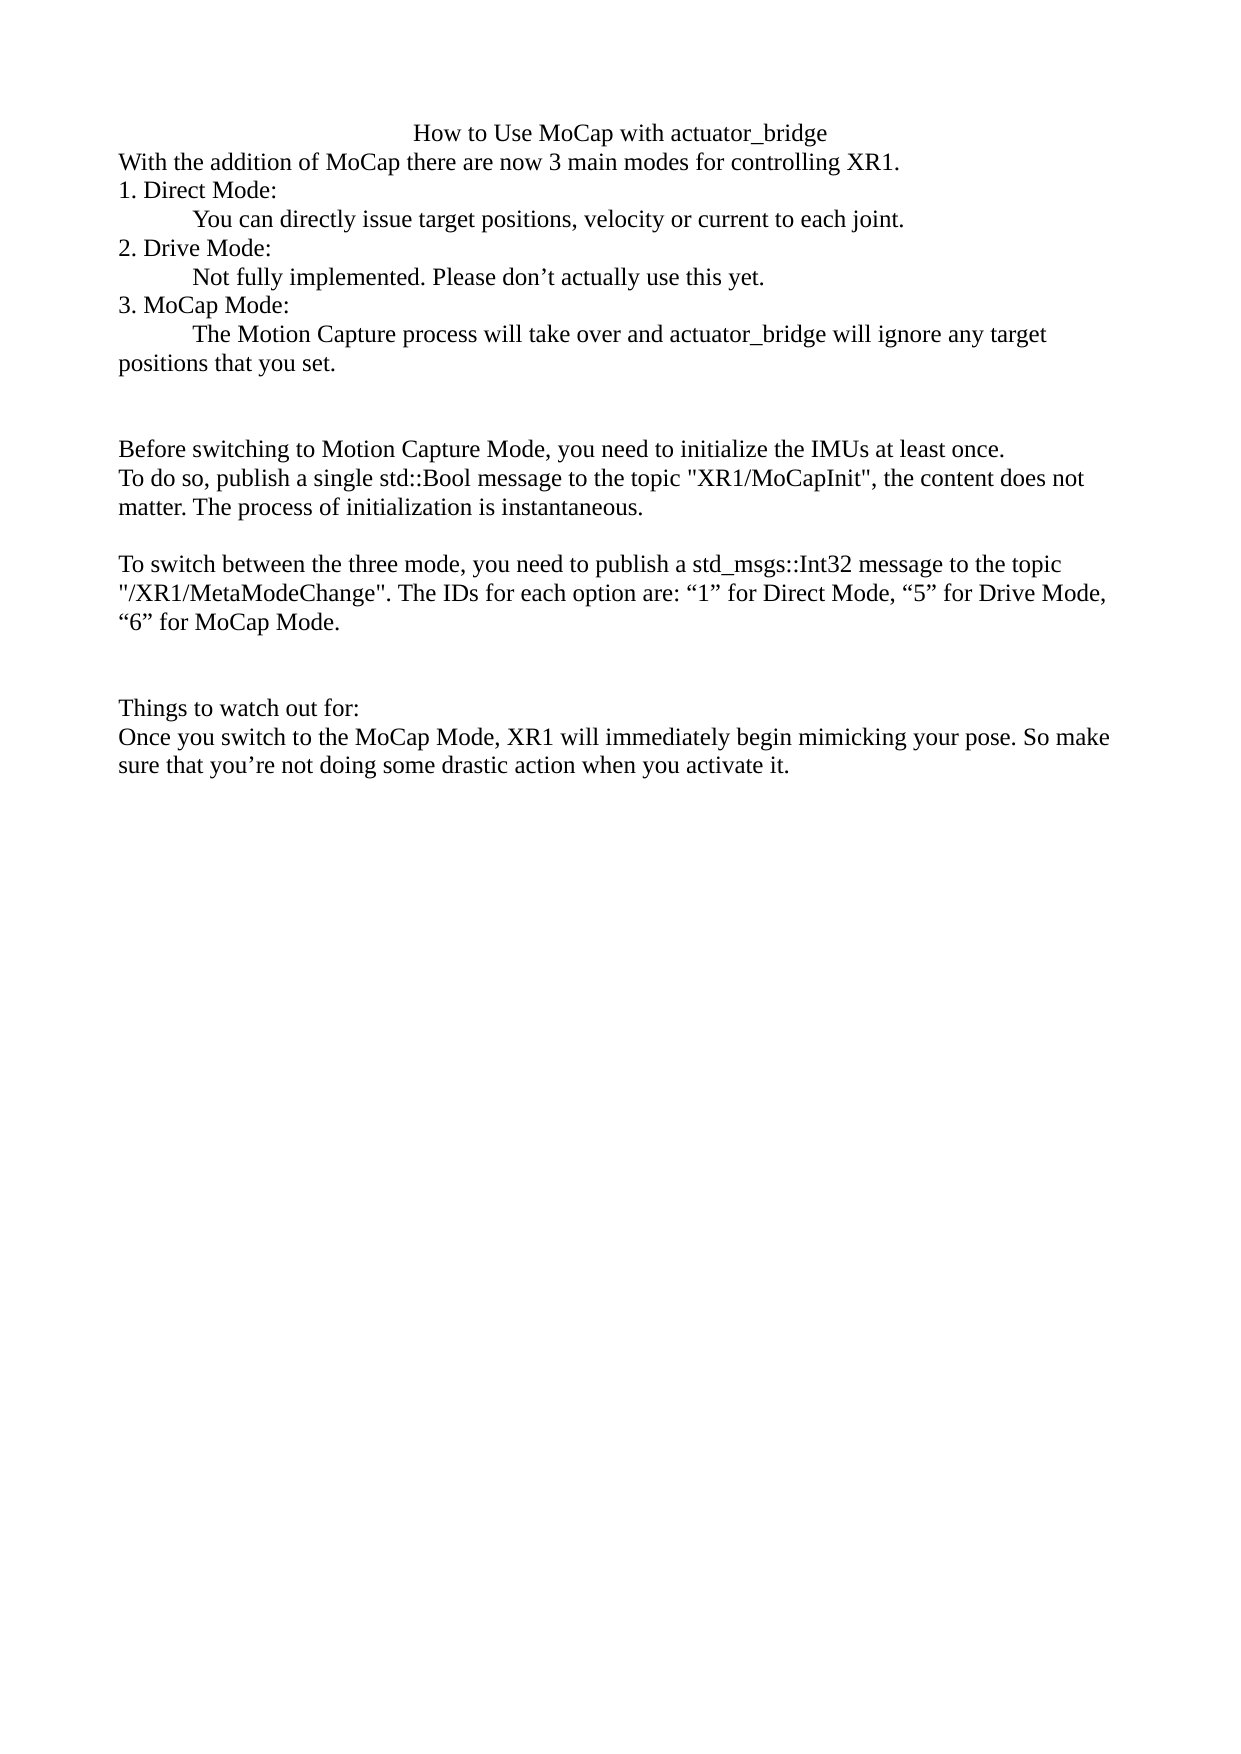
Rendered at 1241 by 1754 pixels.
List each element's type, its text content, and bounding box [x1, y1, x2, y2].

text With the addition of MoCap there are now 3 main modes for controlling XR1. [118, 147, 1122, 176]
text Things to watch out for: [118, 693, 1122, 722]
text The Motion Capture process will take over and actuator_bridge will ignore any target positions that you set. [118, 319, 1122, 377]
text How to Use MoCap with actuator_bridge [118, 118, 1122, 147]
text 1. Direct Mode: [118, 176, 1122, 204]
text Before switching to Motion Capture Mode, you need to initialize the IMUs at least once. [118, 434, 1122, 463]
text 2. Drive Mode: [118, 233, 1122, 262]
text Not fully implemented. Please don’t actually use this yet. [118, 262, 1122, 291]
text 3. MoCap Mode: [118, 291, 1122, 319]
text To do so, publish a single std::Bool message to the topic "XR1/MoCapInit", the content does not matter. The process of initialization is instantaneous. [118, 463, 1122, 521]
text To switch between the three mode, you need to publish a std_msgs::Int32 message to the topic "/XR1/MetaModeChange". The IDs for each option are: “1” for Direct Mode, “5” for Drive Mode, “6” for MoCap Mode. [118, 549, 1122, 636]
text You can directly issue target positions, velocity or current to each joint. [118, 204, 1122, 233]
text Once you switch to the MoCap Mode, XR1 will immediately begin mimicking your pose. So make sure that you’re not doing some drastic action when you activate it. [118, 722, 1122, 779]
